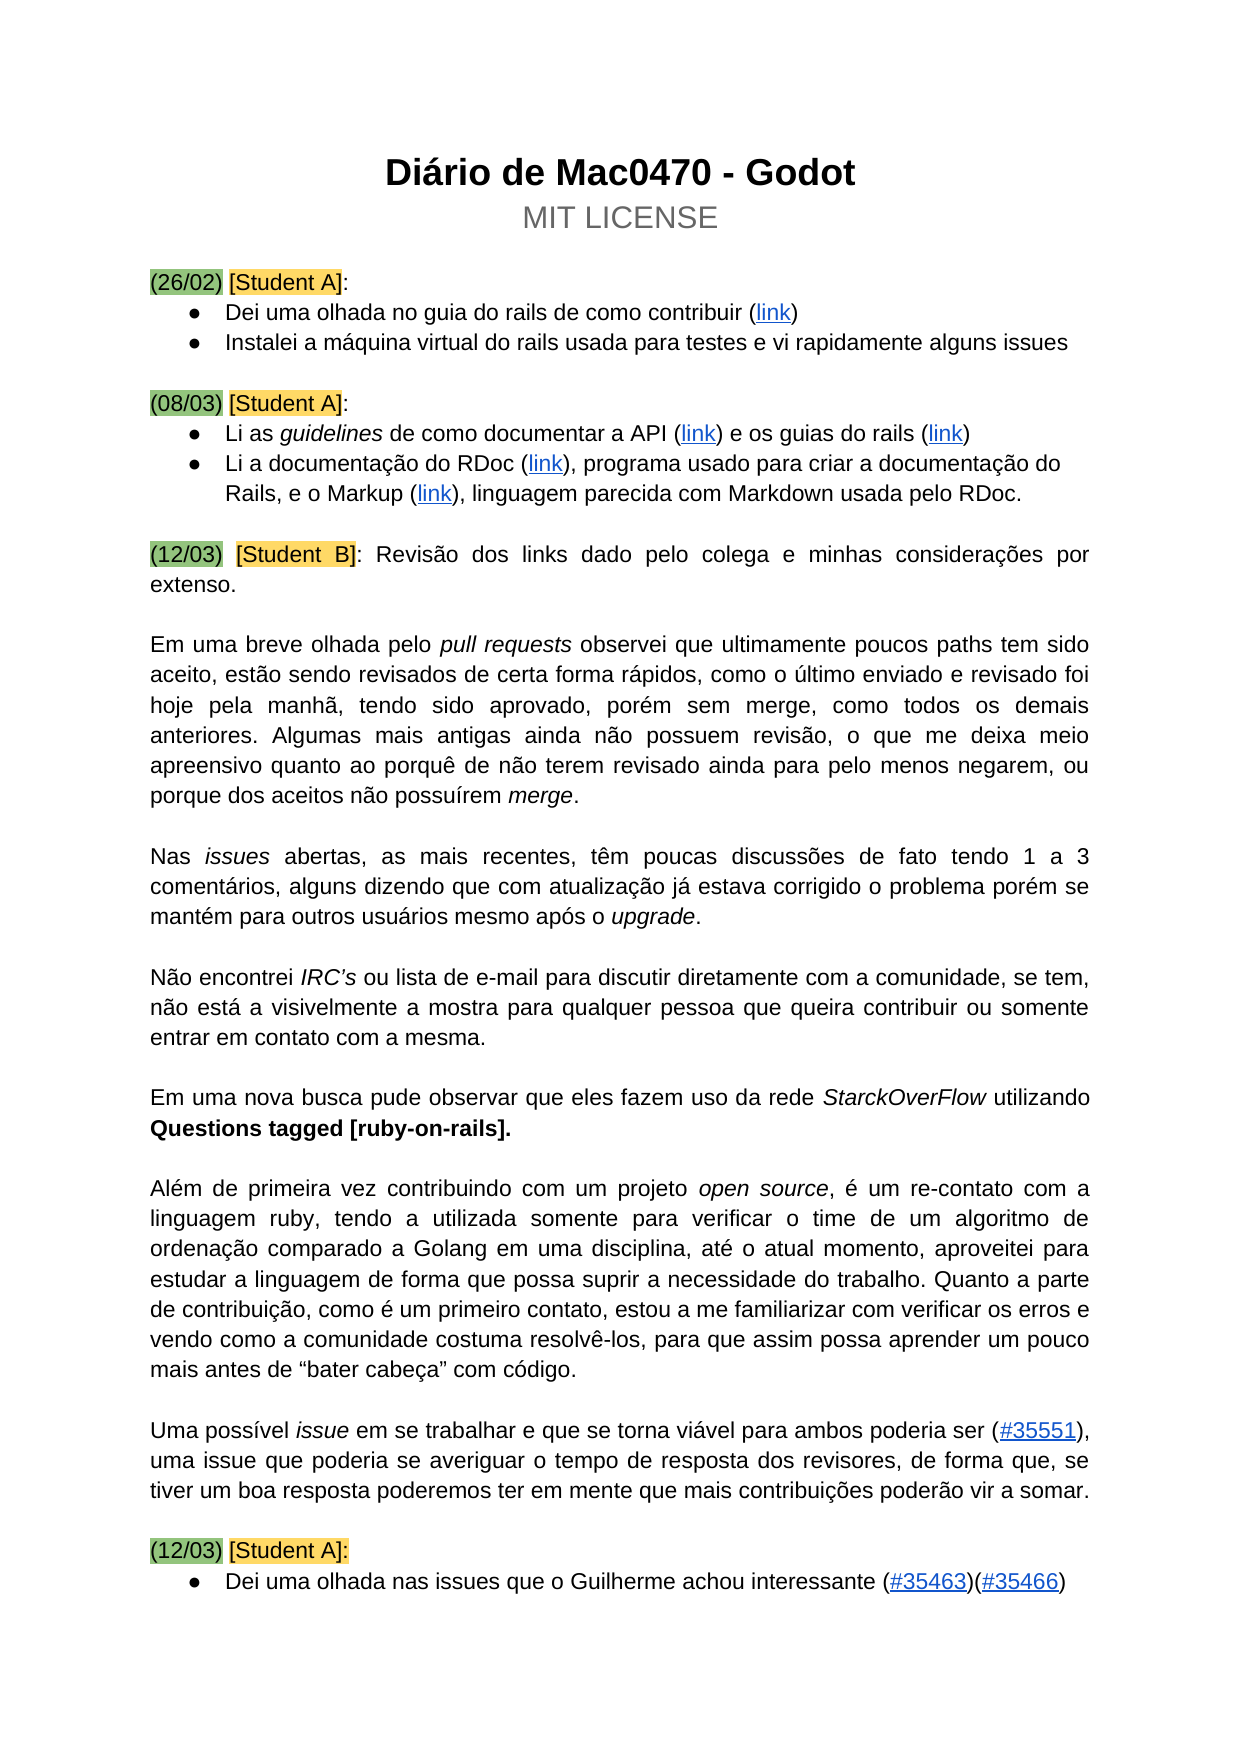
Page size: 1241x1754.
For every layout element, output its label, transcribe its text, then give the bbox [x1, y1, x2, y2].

list Dei uma olhada no guia do rails de como contribuir (link) [187, 299, 1090, 325]
text Nas issues abertas, as mais recentes, têm poucas discussões de fato tendo 1 a 3 comentários, alguns dizendo que com atualização já estava corrigido o problema porém se mantém para outros usuários mesmo após o upgrade. [150, 843, 1090, 929]
subtitle MIT LICENSE [150, 199, 1090, 235]
text Não encontrei IRC’s ou lista de e-mail para discutir diretamente com a comunidade, se tem, não está a visivelmente a mostra para qualquer pessoa que queira contribuir ou somente entrar em contato com a mesma. [150, 963, 1090, 1050]
list Instalei a máquina virtual do rails usada para testes e vi rapidamente alguns issues [187, 329, 1090, 355]
list Li a documentação do RDoc (link), programa usado para criar a documentação do Rails, e o Markup (link), linguagem parecida com Markdown usada pelo RDoc. [187, 450, 1090, 506]
list Li as guidelines de como documentar a API (link) e os guias do rails (link) [187, 420, 1090, 446]
text Uma possível issue em se trabalhar e que se torna viável para ambos poderia ser (#35551), uma issue que poderia se averiguar o tempo de resposta dos revisores, de forma que, se tiver um boa resposta poderemos ter em mente que mais contribuições poderão vir a somar. [150, 1417, 1090, 1503]
text (26/02) [Student A]: [150, 269, 1090, 295]
text Em uma breve olhada pelo pull requests observei que ultimamente poucos paths tem sido aceito, estão sendo revisados de certa forma rápidos, como o último enviado e revisado foi hoje pela manhã, tendo sido aprovado, porém sem merge, como todos os demais anteriores. Algumas mais antigas ainda não possuem revisão, o que me deixa meio apreensivo quanto ao porquê de não terem revisado ainda para pelo menos negarem, ou porque dos aceitos não possuírem merge. [150, 631, 1090, 808]
text (12/03) [Student A]: [150, 1537, 1090, 1564]
text Em uma nova busca pude observar que eles fazem uso da rede StarckOverFlow utilizando Questions tagged [ruby-on-rails]. [150, 1084, 1090, 1141]
list Dei uma olhada nas issues que o Guilherme achou interessante (#35463)(#35466) [187, 1568, 1090, 1594]
title Diário de Mac0470 - Godot [150, 150, 1090, 193]
text Além de primeira vez contribuindo com um projeto open source, é um re-contato com a linguagem ruby, tendo a utilizada somente para verificar o time de um algoritmo de ordenação comparado a Golang em uma disciplina, até o atual momento, aproveitei para estudar a linguagem de forma que possa suprir a necessidade do trabalho. Quanto a parte de contribuição, como é um primeiro contato, estou a me familiarizar com verificar os erros e vendo como a comunidade costuma resolvê-los, para que assim possa aprender um pouco mais antes de “bater cabeça” com código. [150, 1175, 1090, 1382]
text (08/03) [Student A]: [150, 389, 1090, 416]
text (12/03) [Student B]: Revisão dos links dado pelo colega e minhas considerações por extenso. [150, 541, 1090, 597]
